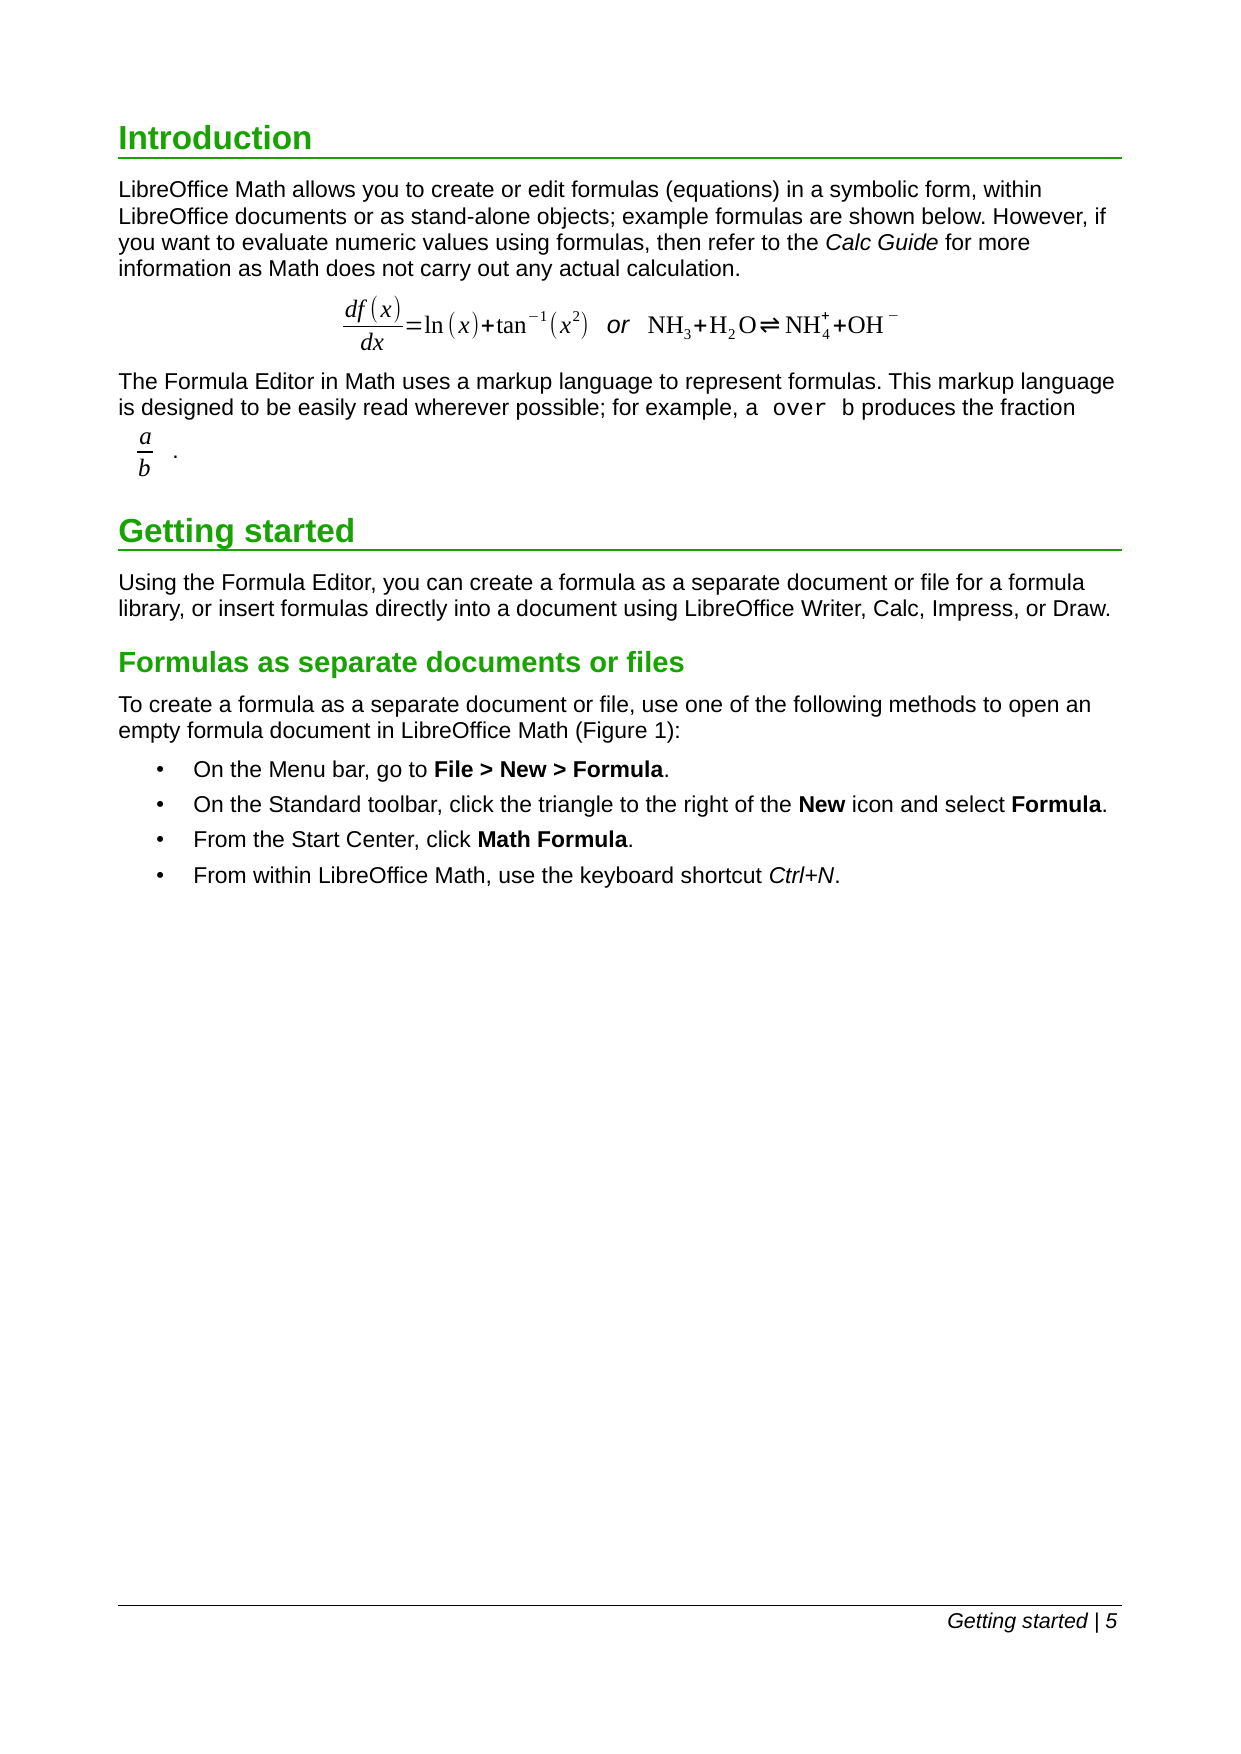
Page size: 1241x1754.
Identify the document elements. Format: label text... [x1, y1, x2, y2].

list From the Start Center, click Math Formula. [156, 826, 1122, 853]
text To create a formula as a separate document or file, use one of the following methods to open an empty formula document in LibreOffice Math (Figure 1): [118, 691, 1122, 743]
subtitle Introduction [118, 118, 1122, 157]
text or [118, 294, 1122, 356]
text The Formula Editor in Math uses a markup language to represent formulas. This markup language is designed to be easily read wherever possible; for example, a over b produces the fraction. [118, 368, 1122, 481]
text Using the Formula Editor, you can create a formula as a separate document or file for a formula library, or insert formulas directly into a document using LibreOffice Writer, Calc, Impress, or Draw. [118, 569, 1122, 622]
list On the Standard toolbar, click the triangle to the right of the New icon and select Formula. [156, 791, 1122, 817]
subtitle Getting started [118, 511, 1122, 549]
list On the Menu bar, go to File > New > Formula. [156, 756, 1122, 782]
text LibreOffice Math allows you to create or edit formulas (equations) in a symbolic form, within LibreOffice documents or as stand-alone objects; example formulas are shown below. However, if you want to evaluate numeric values using formulas, then refer to the Calc Guide for more information as Math does not carry out any actual calculation. [118, 176, 1122, 282]
list From within LibreOffice Math, use the keyboard shortcut Ctrl+N. [156, 862, 1122, 888]
subtitle Formulas as separate documents or files [118, 645, 1122, 679]
